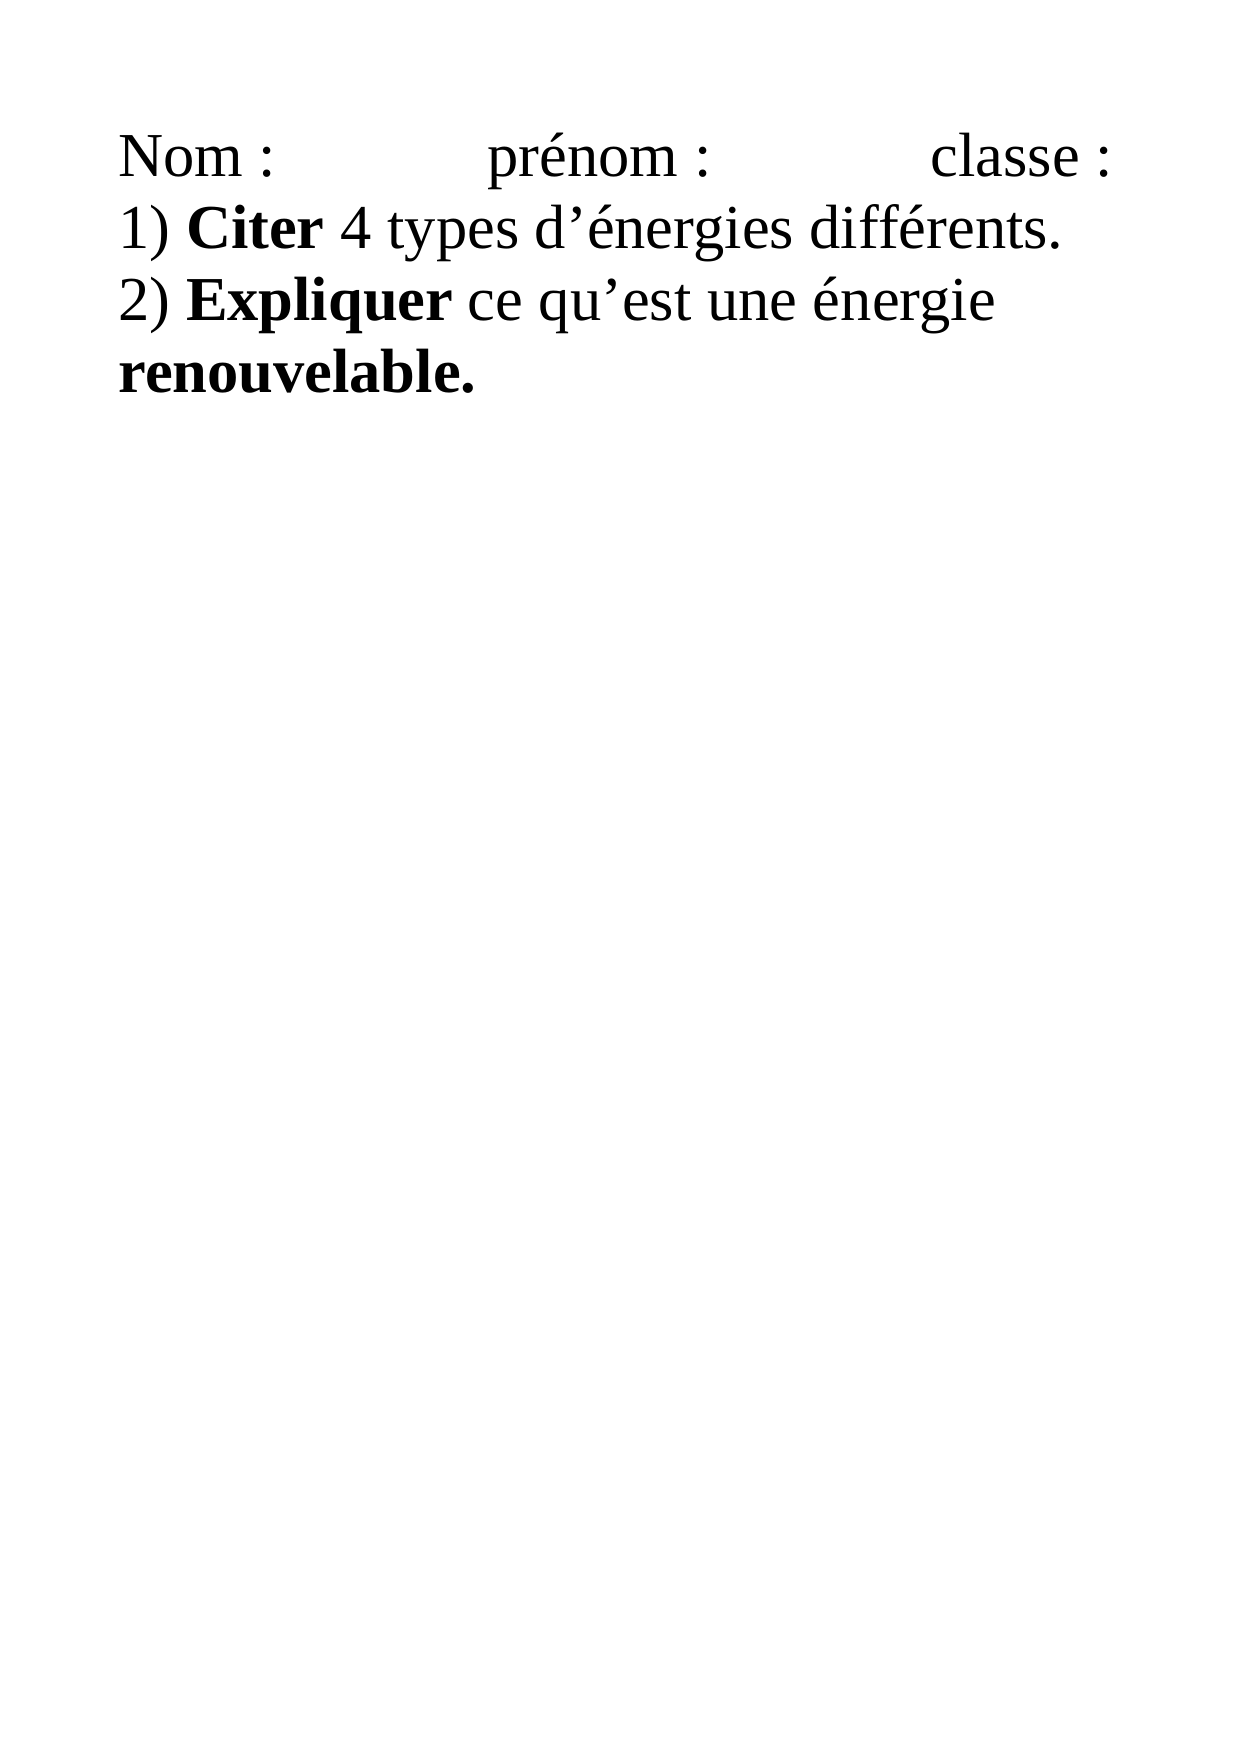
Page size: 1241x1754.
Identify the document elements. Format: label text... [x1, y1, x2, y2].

text Nom : prénom : classe : [118, 118, 1122, 190]
text 1) Citer 4 types d’énergies différents. [118, 190, 1122, 262]
text 2) Expliquer ce qu’est une énergie renouvelable. [118, 262, 1122, 406]
